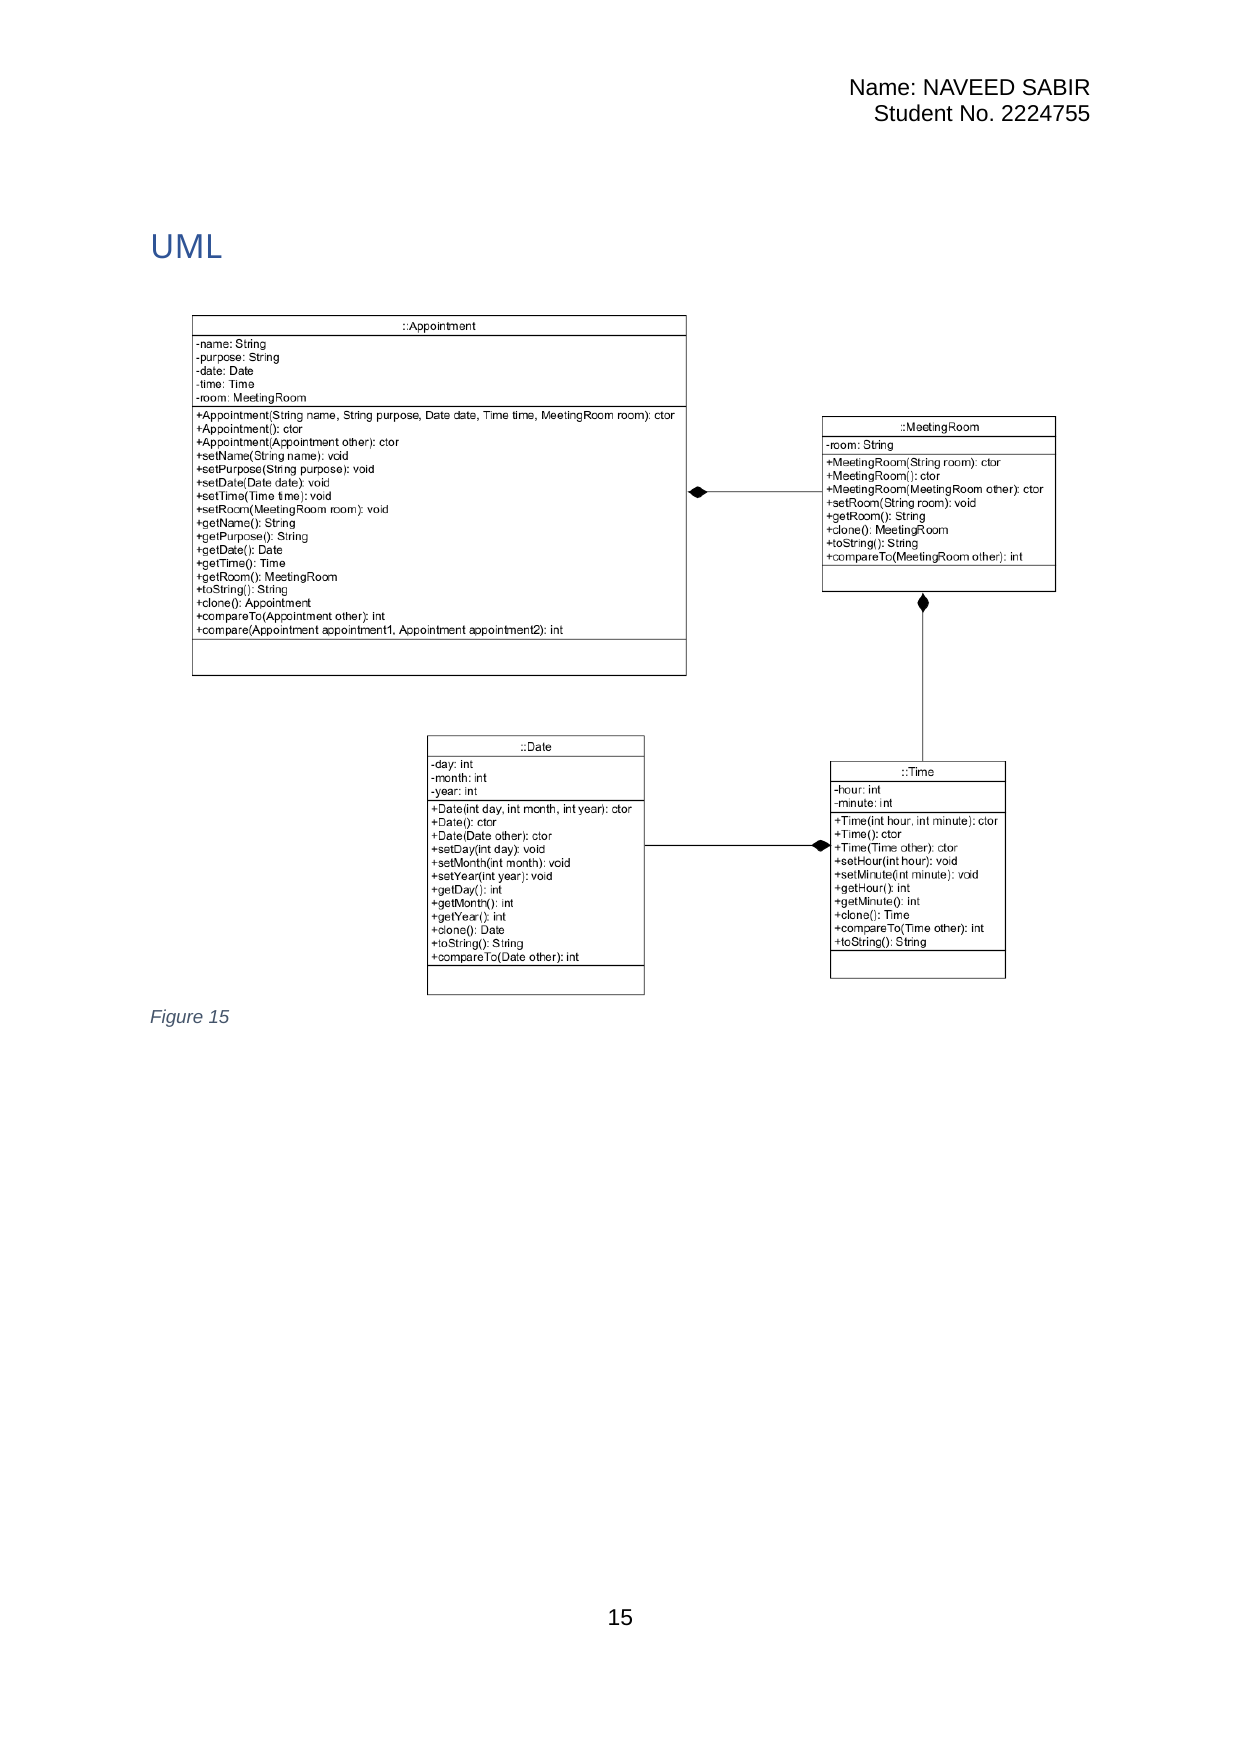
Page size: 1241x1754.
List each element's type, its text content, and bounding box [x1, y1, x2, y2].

text Figure 15 [150, 1006, 1090, 1027]
subtitle UML [150, 223, 1090, 269]
